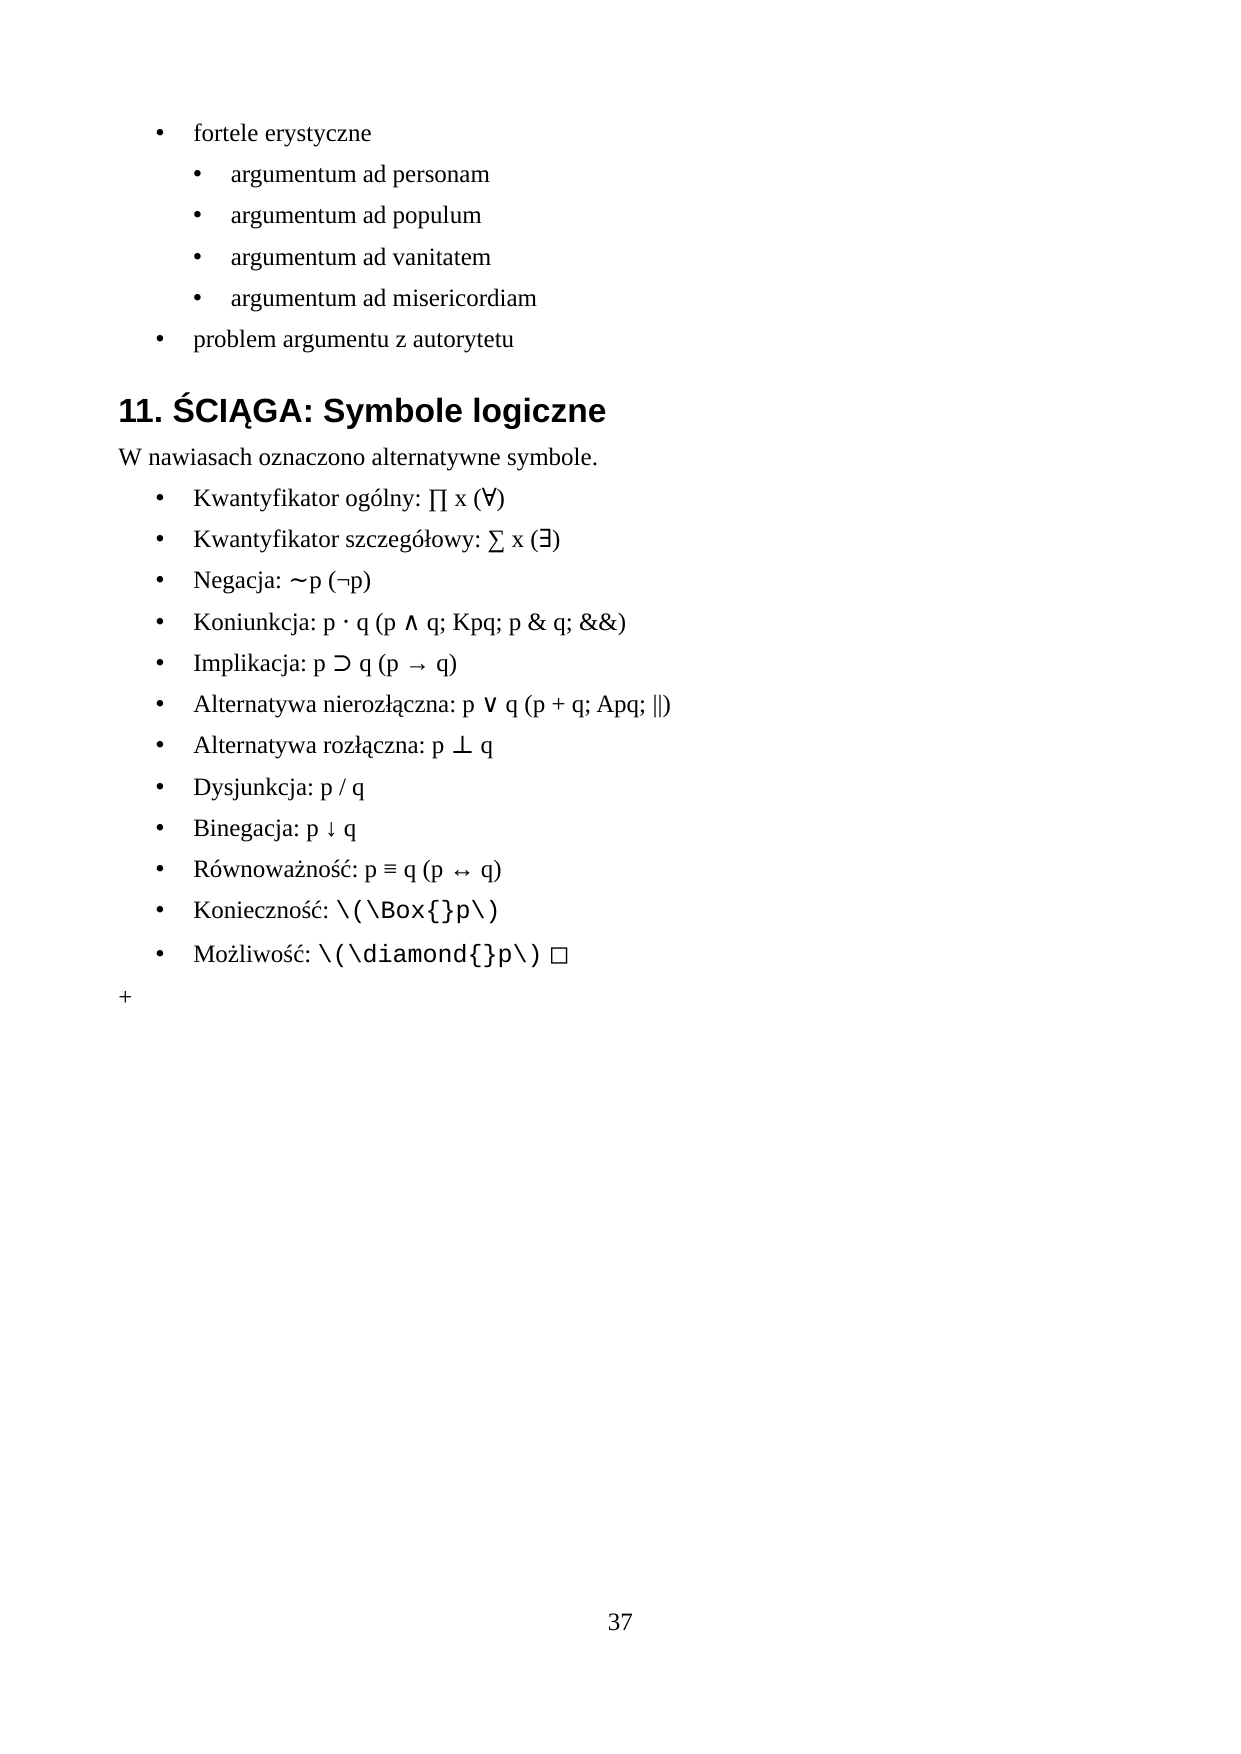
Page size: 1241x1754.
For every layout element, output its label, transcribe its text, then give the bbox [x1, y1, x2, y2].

list Implikacja: p ⊃ q (p → q) [156, 648, 1122, 677]
list Negacja: ∼p (¬p) [156, 566, 1122, 594]
list argumentum ad personam [193, 159, 1122, 188]
list Możliwość: \(\diamond{}p\) ◻ [156, 939, 1122, 970]
list Konieczność: \(\Box{}p\) [156, 896, 1122, 926]
list Koniunkcja: p ⋅ q (p ∧ q; Kpq; p & q; &&) [156, 607, 1122, 636]
list Kwantyfikator szczegółowy: ∑ x (∃) [156, 524, 1122, 553]
list fortele erystyczne [156, 118, 1122, 147]
list Równoważność: p ≡ q (p ↔ q) [156, 854, 1122, 883]
list Binegacja: p ↓ q [156, 813, 1122, 842]
text W nawiasach oznaczono alternatywne symbole. [118, 442, 1122, 471]
list argumentum ad vanitatem [193, 242, 1122, 271]
list Dysjunkcja: p / q [156, 772, 1122, 801]
list Kwantyfikator ogólny: ∏ x (∀) [156, 483, 1122, 512]
list Alternatywa nierozłączna: p ∨ q (p + q; Apq; ||) [156, 689, 1122, 718]
list Alternatywa rozłączna: p ⊥ q [156, 731, 1122, 759]
subtitle ŚCIĄGA: Symbole logiczne [118, 391, 1122, 429]
list argumentum ad populum [193, 201, 1122, 229]
text + [118, 982, 1122, 1011]
list problem argumentu z autorytetu [156, 324, 1122, 353]
list argumentum ad misericordiam [193, 283, 1122, 312]
